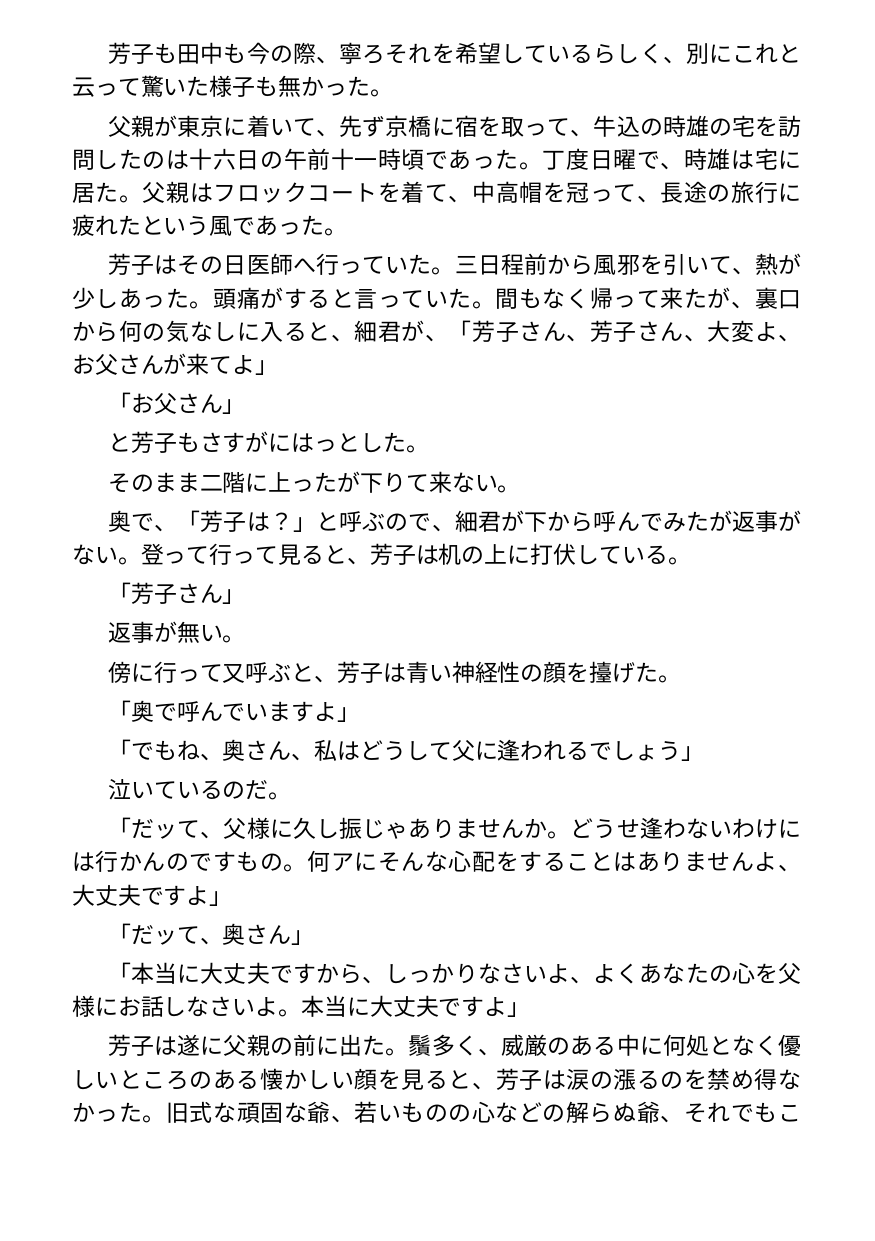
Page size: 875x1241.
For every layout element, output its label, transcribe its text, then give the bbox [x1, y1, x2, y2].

text 「芳子さん」 [72, 576, 802, 609]
text 「でもね、奥さん、私はどうして父に逢われるでしょう」 [72, 733, 802, 766]
text と芳子もさすがにはっとした。 [72, 425, 802, 458]
text 「お父さん」 [72, 386, 802, 419]
text 芳子はその日医師へ行っていた。三日程前から風邪を引いて、熱が少しあった。頭痛がすると言っていた。間もなく帰って来たが、裏口から何の気なしに入ると、細君が、「芳子さん、芳子さん、大変よ、お父さんが来てよ」 [72, 247, 802, 380]
text そのまま二階に上ったが下りて来ない。 [72, 464, 802, 498]
text 「だッて、父様に久し振じゃありませんか。どうせ逢わないわけには行かんのですもの。何アにそんな心配をすることはありませんよ、大丈夫ですよ」 [72, 811, 802, 911]
text 返事が無い。 [72, 615, 802, 648]
text 「奥で呼んでいますよ」 [72, 693, 802, 727]
text 泣いているのだ。 [72, 772, 802, 805]
text 「だッて、奥さん」 [72, 917, 802, 950]
text 奥で、「芳子は？」と呼ぶので、細君が下から呼んでみたが返事がない。登って行って見ると、芳子は机の上に打伏している。 [72, 504, 802, 570]
text 芳子は遂に父親の前に出た。鬚多く、威厳のある中に何処となく優しいところのある懐かしい顔を見ると、芳子は涙の漲るのを禁め得なかった。旧式な頑固な爺、若いものの心などの解らぬ爺、それでもこ [72, 1028, 802, 1128]
text 「本当に大丈夫ですから、しっかりなさいよ、よくあなたの心を父様にお話しなさいよ。本当に大丈夫ですよ」 [72, 956, 802, 1022]
text 芳子も田中も今の際、寧ろそれを希望しているらしく、別にこれと云って驚いた様子も無かった。 [72, 36, 802, 102]
text 傍に行って又呼ぶと、芳子は青い神経性の顔を擡げた。 [72, 654, 802, 688]
text 父親が東京に着いて、先ず京橋に宿を取って、牛込の時雄の宅を訪問したのは十六日の午前十一時頃であった。丁度日曜で、時雄は宅に居た。父親はフロックコートを着て、中高帽を冠って、長途の旅行に疲れたという風であった。 [72, 108, 802, 241]
